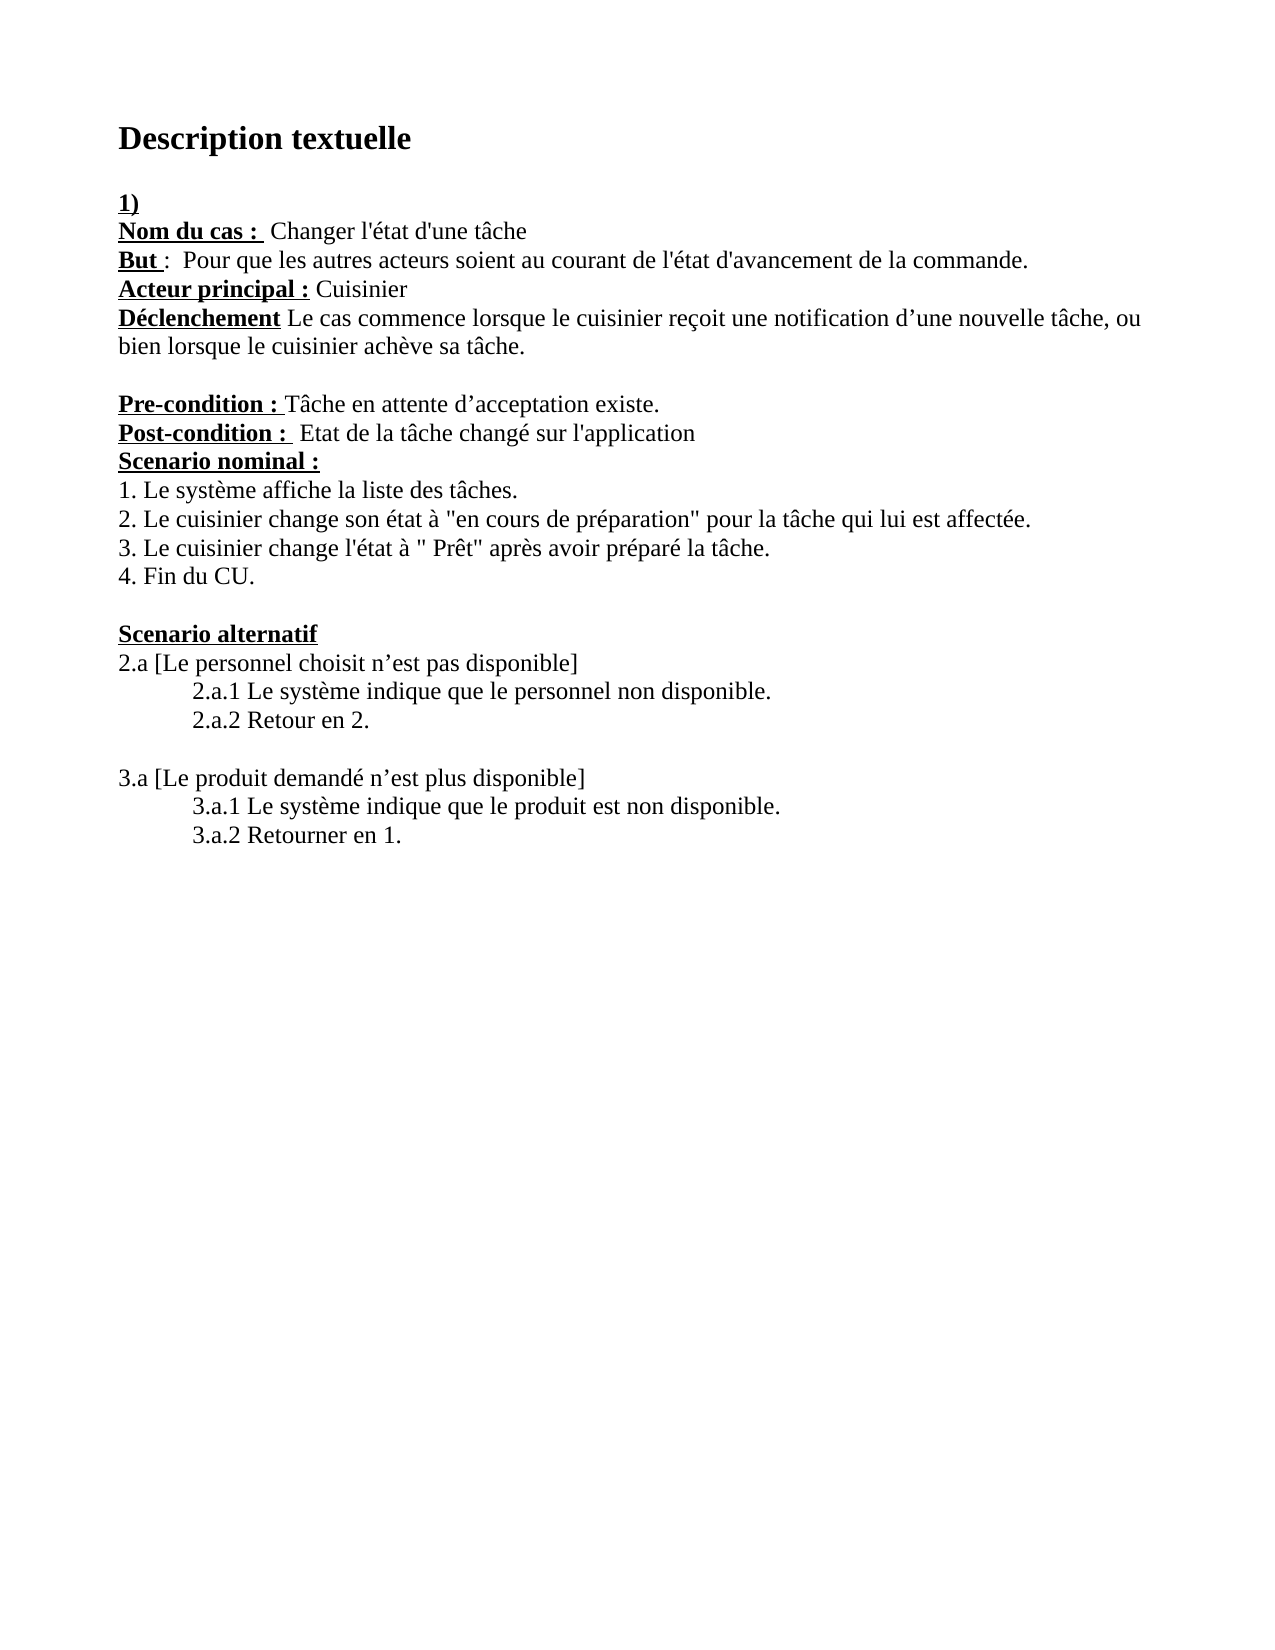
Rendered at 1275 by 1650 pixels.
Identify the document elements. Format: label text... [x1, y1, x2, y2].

text Post-condition : Etat de la tâche changé sur l'application [118, 418, 1157, 446]
text 3.a.2 Retourner en 1. [118, 820, 1157, 849]
text Déclenchement Le cas commence lorsque le cuisinier reçoit une notification d’une nouvelle tâche, ou bien lorsque le cuisinier achève sa tâche. [118, 303, 1157, 360]
text 4. Fin du CU. [118, 561, 1157, 590]
text 2.a [Le personnel choisit n’est pas disponible] [118, 648, 1157, 676]
text But : Pour que les autres acteurs soient au courant de l'état d'avancement de la commande. [118, 245, 1157, 274]
text Nom du cas : Changer l'état d'une tâche [118, 216, 1157, 245]
text 1. Le système affiche la liste des tâches. [118, 475, 1157, 504]
text 3.a.1 Le système indique que le produit est non disponible. [118, 791, 1157, 820]
text 3.a [Le produit demandé n’est plus disponible] [118, 763, 1157, 791]
text Scenario nominal : [118, 446, 1157, 475]
text 2.a.2 Retour en 2. [118, 705, 1157, 734]
text Description textuelle [118, 118, 1157, 156]
text 1) [118, 188, 1157, 216]
text 2. Le cuisinier change son état à "en cours de préparation" pour la tâche qui lui est affectée. [118, 504, 1157, 533]
text Pre-condition : Tâche en attente d’acceptation existe. [118, 389, 1157, 418]
text Scenario alternatif [118, 619, 1157, 648]
text 3. Le cuisinier change l'état à " Prêt" après avoir préparé la tâche. [118, 533, 1157, 561]
text 2.a.1 Le système indique que le personnel non disponible. [118, 676, 1157, 705]
text Acteur principal : Cuisinier [118, 274, 1157, 303]
